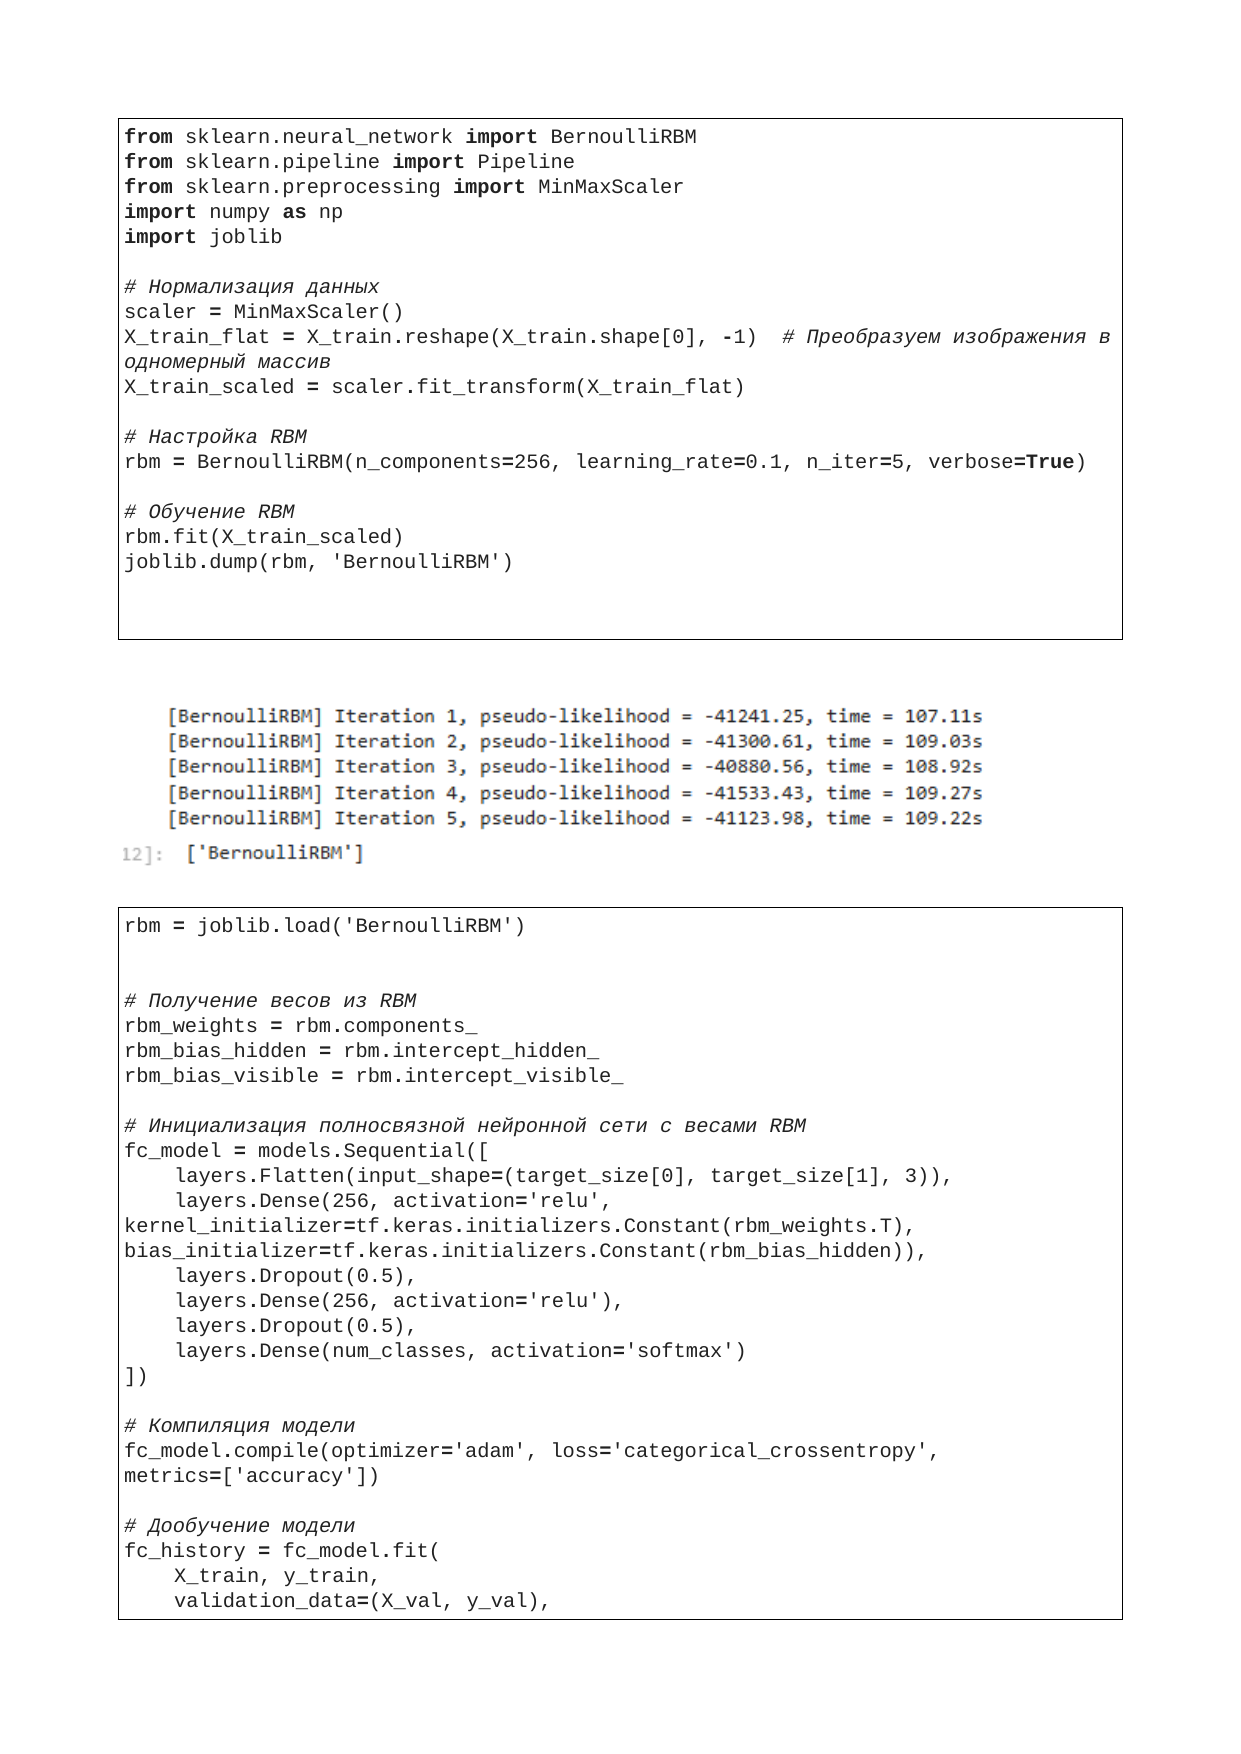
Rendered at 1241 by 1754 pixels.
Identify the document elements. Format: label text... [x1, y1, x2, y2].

table_header rbm = joblib.load('BernoulliRBM') # Получение весов из RBM rbm_weights = rbm.components_ rbm_bias_hidden = rbm.intercept_hidden_ rbm_bias_visible = rbm.intercept_visible_ # Инициализация полносвязной нейронной сети с весами RBM fc_model = models.Sequential([ layers.Flatten(input_shape=(target_size[0], target_size[1], 3)), layers.Dense(256, activation='relu', kernel_initializer=tf.keras.initializers.Constant(rbm_weights.T), bias_initializer=tf.keras.initializers.Constant(rbm_bias_hidden)), layers.Dropout(0.5), layers.Dense(256, activation='relu'), layers.Dropout(0.5), layers.Dense(num_classes, activation='softmax') ]) # Компиляция модели fc_model.compile(optimizer='adam', loss='categorical_crossentropy', metrics=['accuracy']) # Дообучение модели fc_history = fc_model.fit( X_train, y_train, validation_data=(X_val, y_val), [119, 908, 1122, 1619]
table_header from sklearn.neural_network import BernoulliRBM from sklearn.pipeline import Pipeline from sklearn.preprocessing import MinMaxScaler import numpy as np import joblib # Нормализация данных scaler = MinMaxScaler() X_train_flat = X_train.reshape(X_train.shape[0], -1) # Преобразуем изображения в одномерный массив X_train_scaled = scaler.fit_transform(X_train_flat) # Настройка RBM rbm = BernoulliRBM(n_components=256, learning_rate=0.1, n_iter=5, verbose=True) # Обучение RBM rbm.fit(X_train_scaled) joblib.dump(rbm, 'BernoulliRBM') [119, 119, 1122, 639]
picture [123, 700, 1118, 878]
